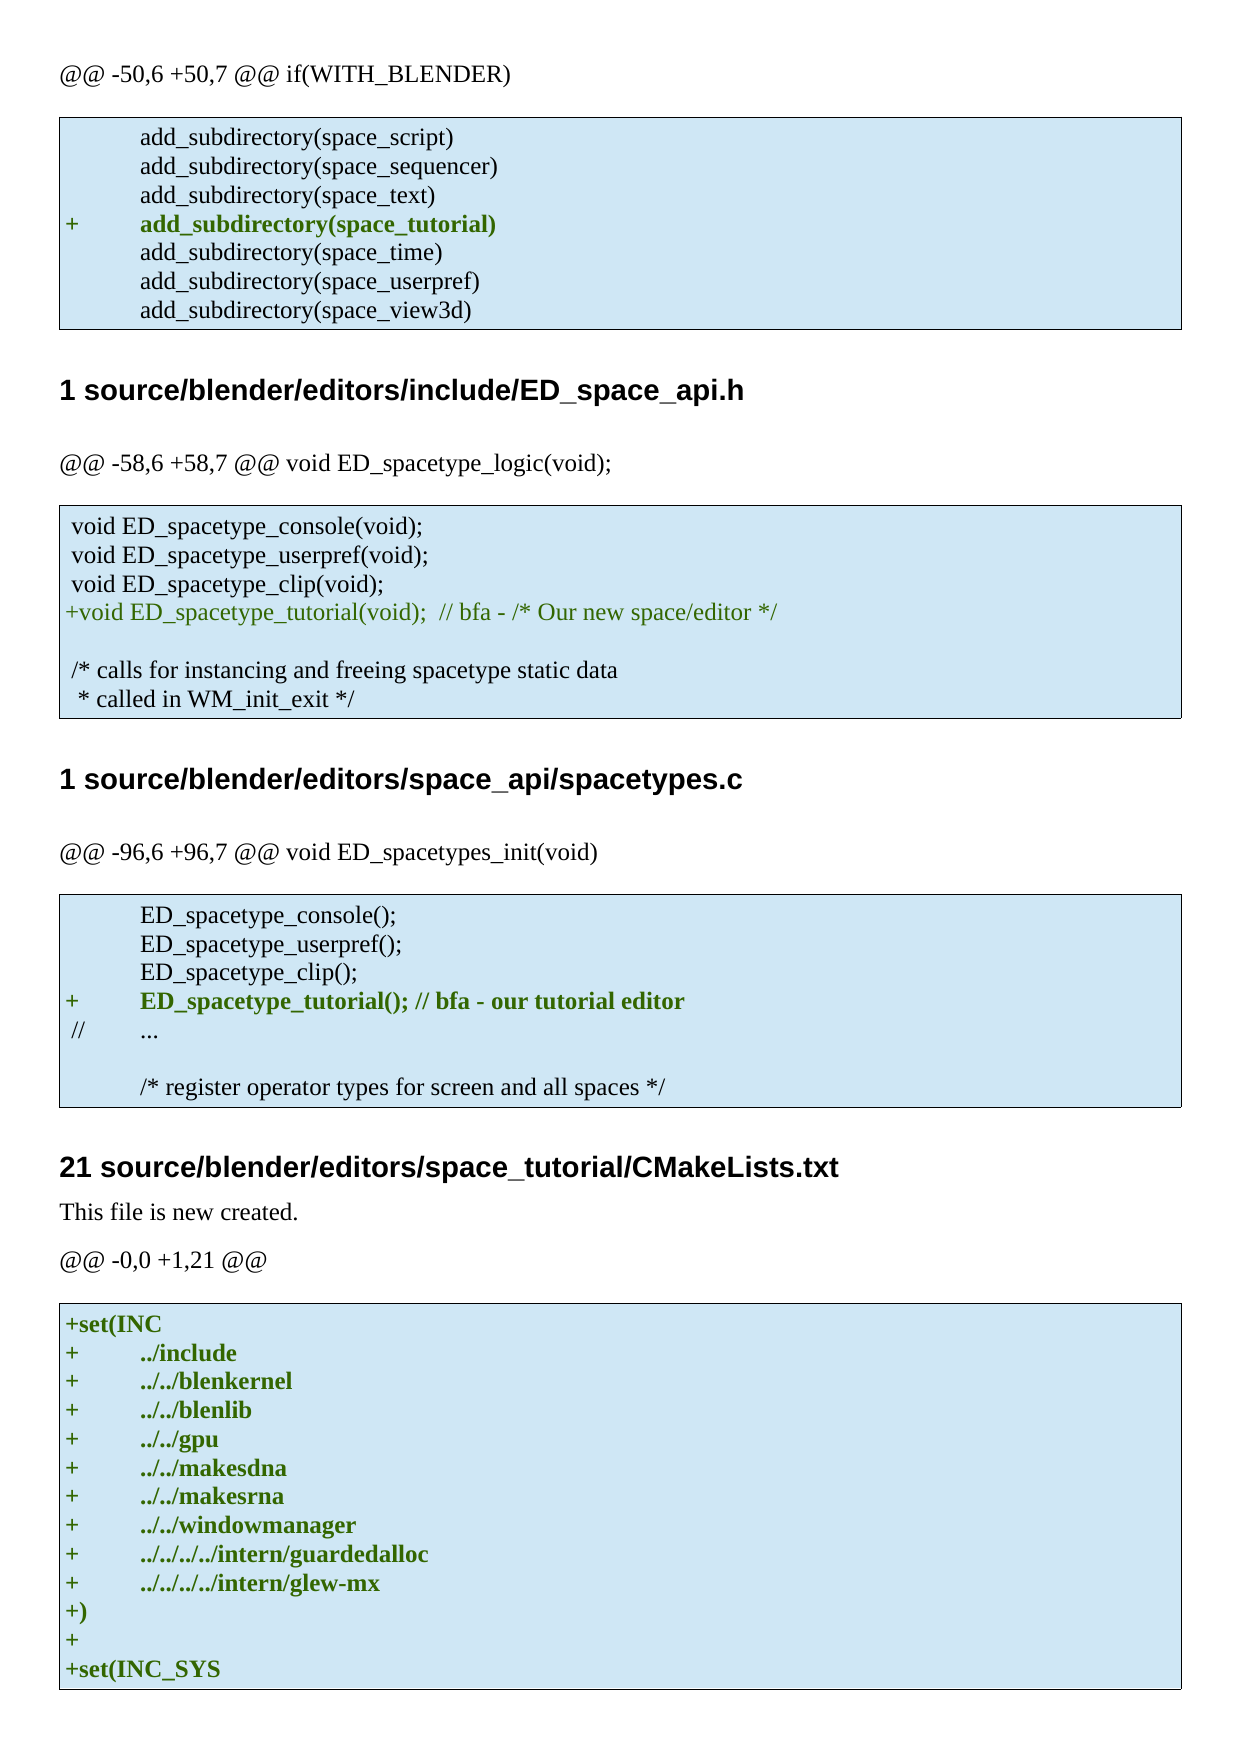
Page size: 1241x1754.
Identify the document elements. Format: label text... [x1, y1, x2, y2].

subtitle 21 source/blender/editors/space_tutorial/CMakeLists.txt [59, 1150, 1181, 1184]
text @@ -0,0 +1,21 @@ [59, 1246, 1181, 1274]
table_header void ED_spacetype_console(void); void ED_spacetype_userpref(void); void ED_spacetype_clip(void); +void ED_spacetype_tutorial(void); // bfa - /* Our new space/editor */ /* calls for instancing and freeing spacetype static data * called in WM_init_exit */ [60, 506, 1181, 718]
text This file is new created. [59, 1197, 1181, 1225]
table_header +set(INC + ../include + ../../blenkernel + ../../blenlib + ../../gpu + ../../makesdna + ../../makesrna + ../../windowmanager + ../../../../intern/guardedalloc + ../../../../intern/glew-mx +) + +set(INC_SYS [60, 1304, 1181, 1688]
table_header ED_spacetype_console(); ED_spacetype_userpref(); ED_spacetype_clip(); + ED_spacetype_tutorial(); // bfa - our tutorial editor // ... /* register operator types for screen and all spaces */ [60, 895, 1181, 1107]
subtitle 1 source/blender/editors/space_api/spacetypes.c [59, 762, 1181, 795]
subtitle 1 source/blender/editors/include/ED_space_api.h [59, 373, 1181, 407]
text @@ -58,6 +58,7 @@ void ED_spacetype_logic(void); [59, 448, 1181, 477]
text @@ -96,6 +96,7 @@ void ED_spacetypes_init(void) [59, 837, 1181, 865]
text @@ -50,6 +50,7 @@ if(WITH_BLENDER) [59, 59, 1181, 88]
table_header add_subdirectory(space_script) add_subdirectory(space_sequencer) add_subdirectory(space_text) + add_subdirectory(space_tutorial) add_subdirectory(space_time) add_subdirectory(space_userpref) add_subdirectory(space_view3d) [60, 118, 1181, 329]
